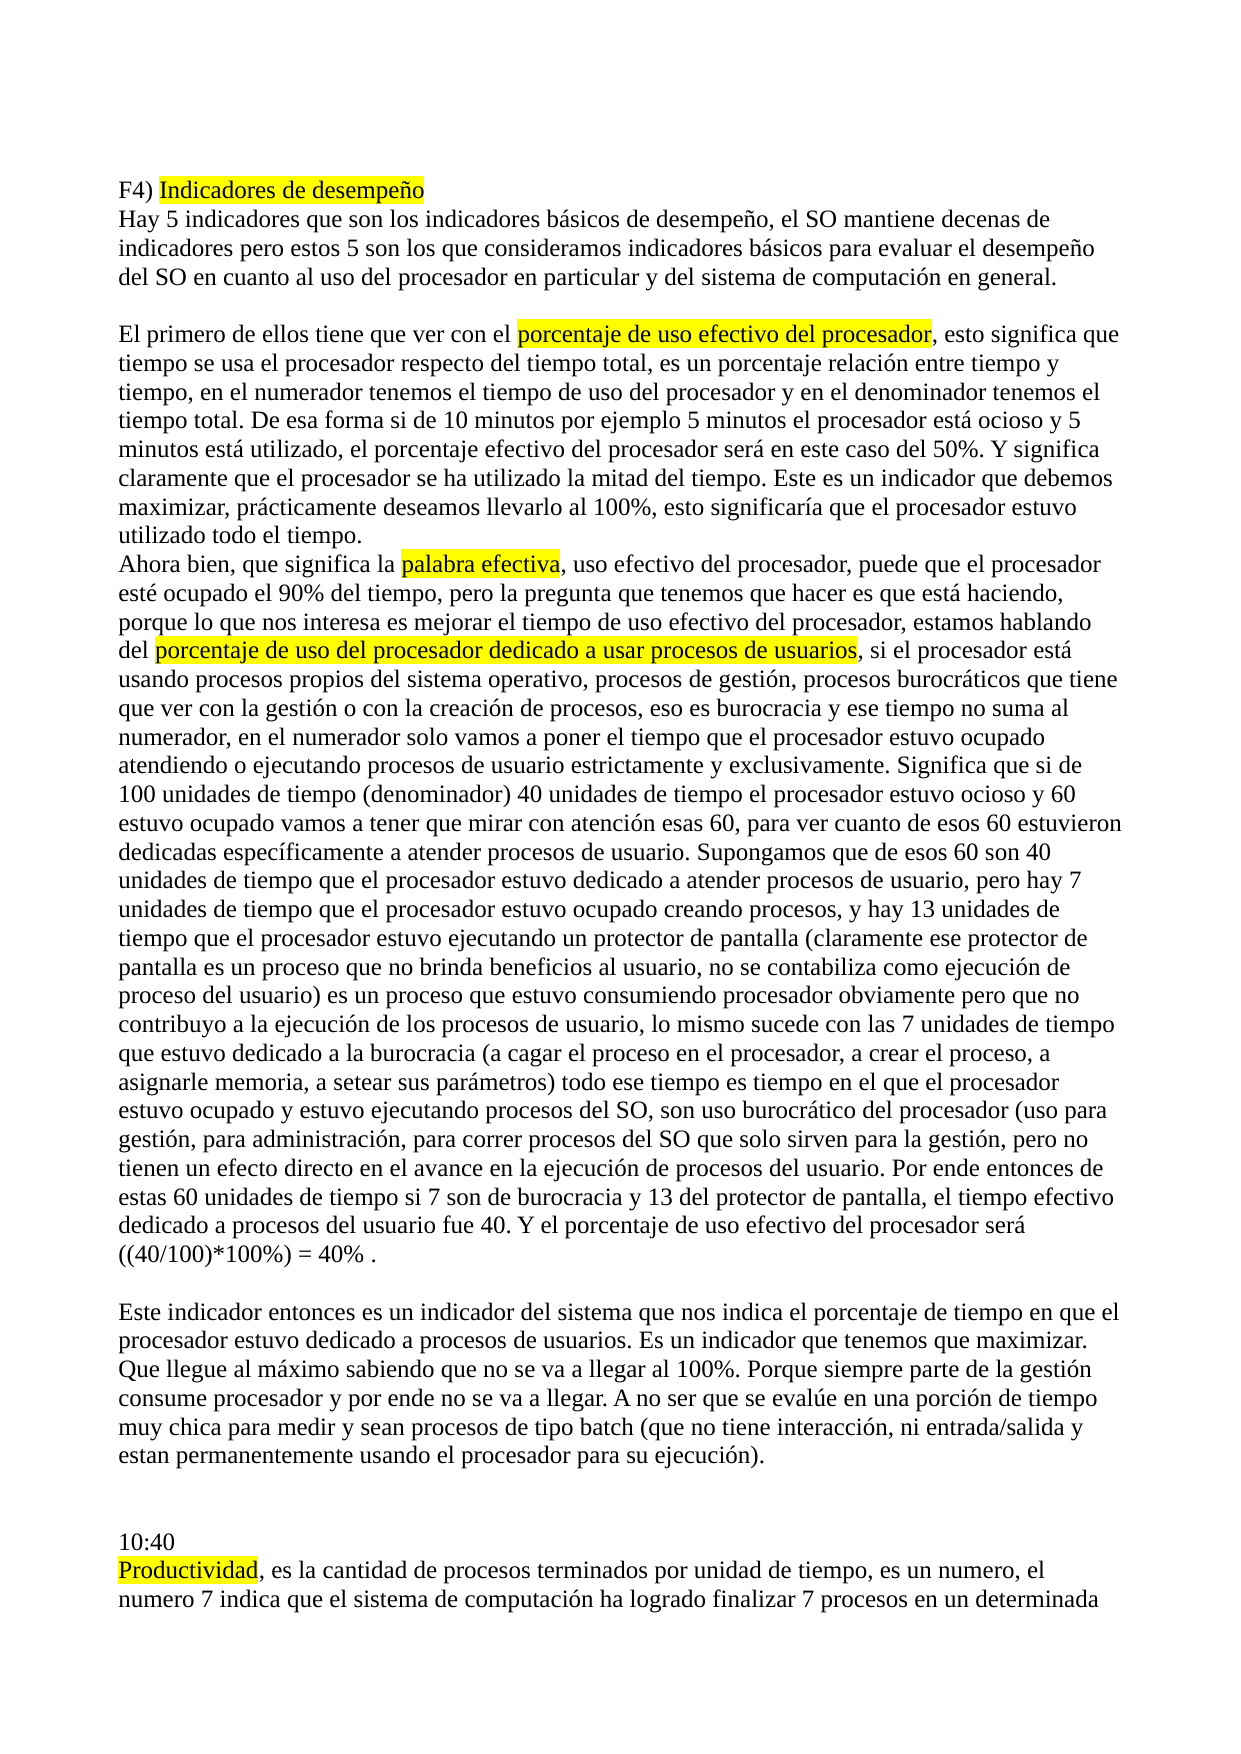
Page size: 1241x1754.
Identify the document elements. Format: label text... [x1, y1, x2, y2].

text F4) Indicadores de desempeño [118, 176, 1122, 204]
text 10:40 [118, 1527, 1122, 1556]
text Ahora bien, que significa la palabra efectiva, uso efectivo del procesador, puede que el procesador esté ocupado el 90% del tiempo, pero la pregunta que tenemos que hacer es que está haciendo, porque lo que nos interesa es mejorar el tiempo de uso efectivo del procesador, estamos hablando del porcentaje de uso del procesador dedicado a usar procesos de usuarios, si el procesador está usando procesos propios del sistema operativo, procesos de gestión, procesos burocráticos que tiene que ver con la gestión o con la creación de procesos, eso es burocracia y ese tiempo no suma al numerador, en el numerador solo vamos a poner el tiempo que el procesador estuvo ocupado atendiendo o ejecutando procesos de usuario estrictamente y exclusivamente. Significa que si de 100 unidades de tiempo (denominador) 40 unidades de tiempo el procesador estuvo ocioso y 60 estuvo ocupado vamos a tener que mirar con atención esas 60, para ver cuanto de esos 60 estuvieron dedicadas específicamente a atender procesos de usuario. Supongamos que de esos 60 son 40 unidades de tiempo que el procesador estuvo dedicado a atender procesos de usuario, pero hay 7 unidades de tiempo que el procesador estuvo ocupado creando procesos, y hay 13 unidades de tiempo que el procesador estuvo ejecutando un protector de pantalla (claramente ese protector de pantalla es un proceso que no brinda beneficios al usuario, no se contabiliza como ejecución de proceso del usuario) es un proceso que estuvo consumiendo procesador obviamente pero que no contribuyo a la ejecución de los procesos de usuario, lo mismo sucede con las 7 unidades de tiempo que estuvo dedicado a la burocracia (a cagar el proceso en el procesador, a crear el proceso, a asignarle memoria, a setear sus parámetros) todo ese tiempo es tiempo en el que el procesador estuvo ocupado y estuvo ejecutando procesos del SO, son uso burocrático del procesador (uso para gestión, para administración, para correr procesos del SO que solo sirven para la gestión, pero no tienen un efecto directo en el avance en la ejecución de procesos del usuario. Por ende entonces de estas 60 unidades de tiempo si 7 son de burocracia y 13 del protector de pantalla, el tiempo efectivo dedicado a procesos del usuario fue 40. Y el porcentaje de uso efectivo del procesador será ((40/100)*100%) = 40% . [118, 549, 1122, 1268]
text El primero de ellos tiene que ver con el porcentaje de uso efectivo del procesador, esto significa que tiempo se usa el procesador respecto del tiempo total, es un porcentaje relación entre tiempo y tiempo, en el numerador tenemos el tiempo de uso del procesador y en el denominador tenemos el tiempo total. De esa forma si de 10 minutos por ejemplo 5 minutos el procesador está ocioso y 5 minutos está utilizado, el porcentaje efectivo del procesador será en este caso del 50%. Y significa claramente que el procesador se ha utilizado la mitad del tiempo. Este es un indicador que debemos maximizar, prácticamente deseamos llevarlo al 100%, esto significaría que el procesador estuvo utilizado todo el tiempo. [118, 319, 1122, 549]
text Hay 5 indicadores que son los indicadores básicos de desempeño, el SO mantiene decenas de indicadores pero estos 5 son los que consideramos indicadores básicos para evaluar el desempeño del SO en cuanto al uso del procesador en particular y del sistema de computación en general. [118, 204, 1122, 291]
text Este indicador entonces es un indicador del sistema que nos indica el porcentaje de tiempo en que el procesador estuvo dedicado a procesos de usuarios. Es un indicador que tenemos que maximizar. Que llegue al máximo sabiendo que no se va a llegar al 100%. Porque siempre parte de la gestión consume procesador y por ende no se va a llegar. A no ser que se evalúe en una porción de tiempo muy chica para medir y sean procesos de tipo batch (que no tiene interacción, ni entrada/salida y estan permanentemente usando el procesador para su ejecución). [118, 1297, 1122, 1469]
text Productividad, es la cantidad de procesos terminados por unidad de tiempo, es un numero, el numero 7 indica que el sistema de computación ha logrado finalizar 7 procesos en un determinada [118, 1556, 1122, 1613]
